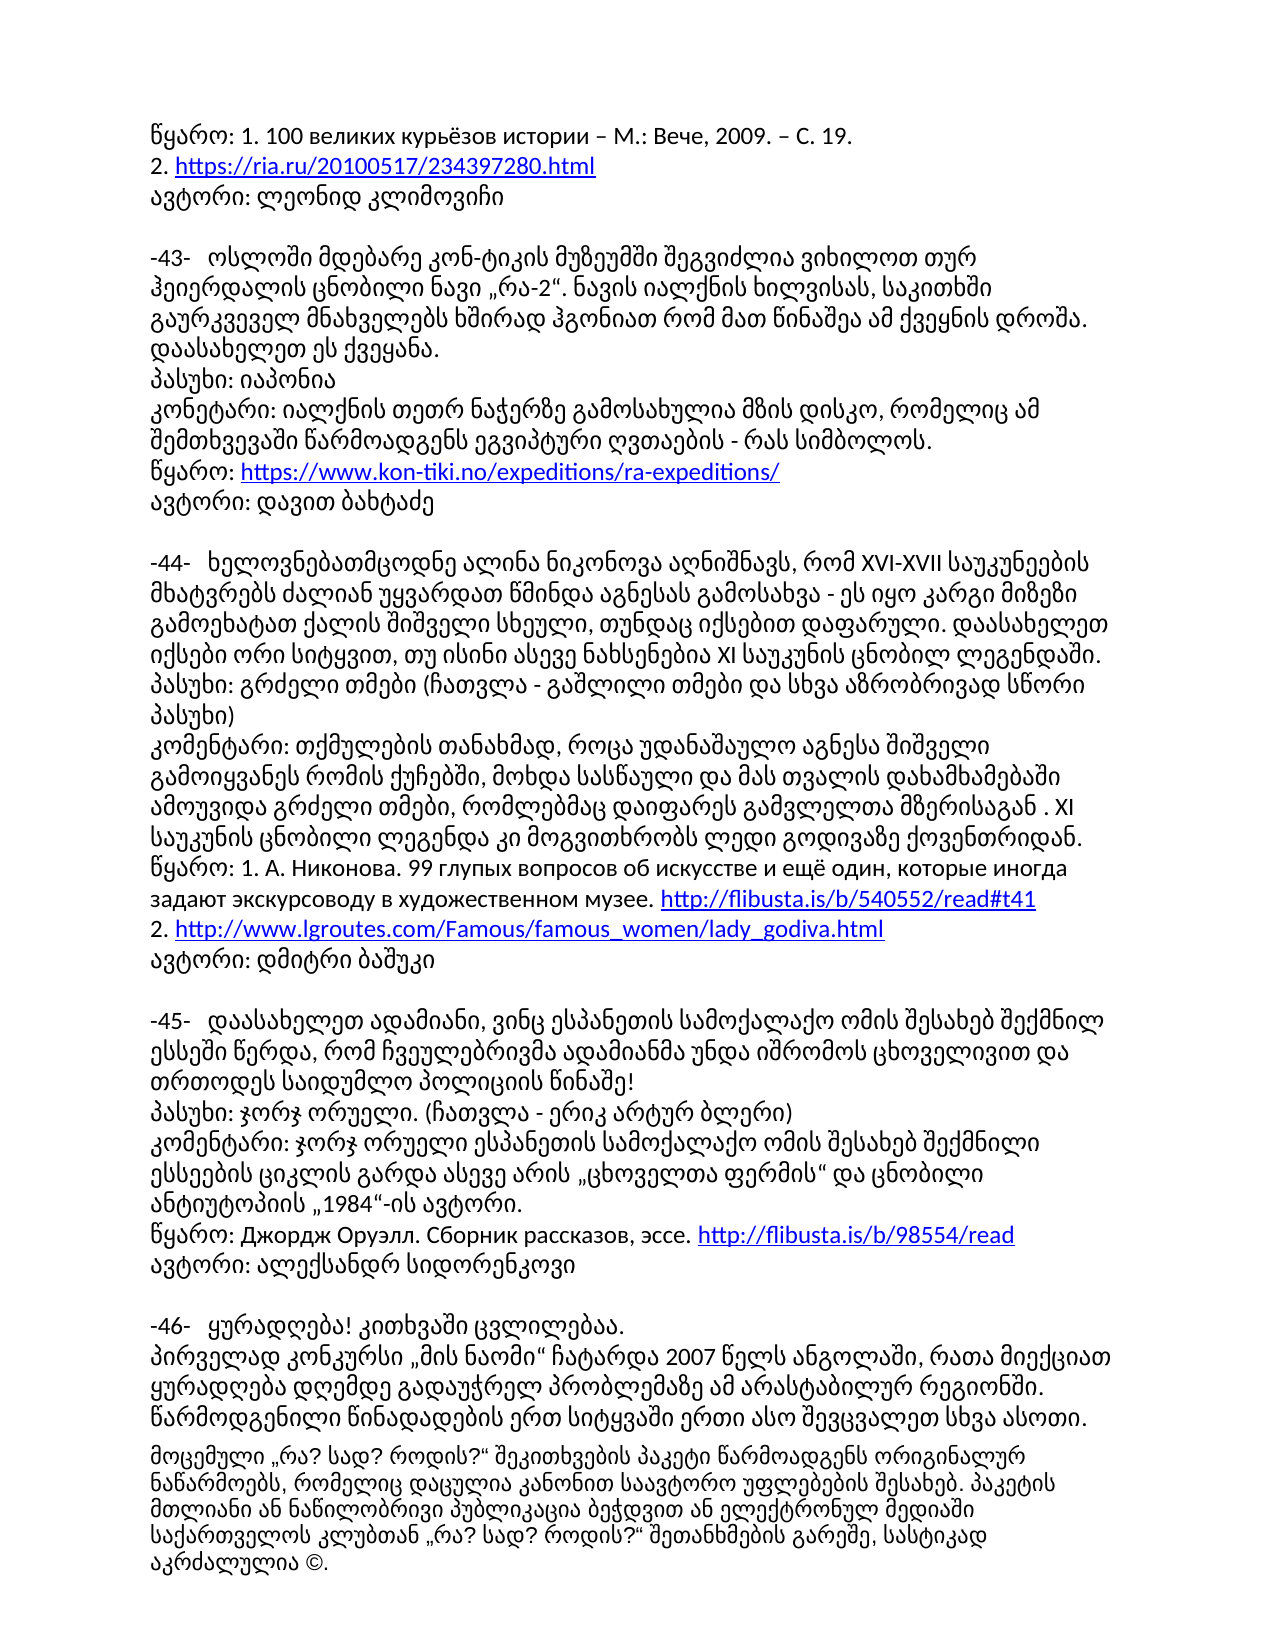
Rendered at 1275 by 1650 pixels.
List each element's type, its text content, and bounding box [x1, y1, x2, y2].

text -43- ოსლოში მდებარე კონ-ტიკის მუზეუმში შეგვიძლია ვიხილოთ თურ ჰეიერდალის ცნობილი ნავი „რა-2“. ნავის იალქნის ხილვისას, საკითხში გაურკვეველ მნახველებს ხშირად ჰგონიათ რომ მათ წინაშეა ამ ქვეყნის დროშა. დაასახელეთ ეს ქვეყანა. პასუხი: იაპონია კონეტარი: იალქნის თეთრ ნაჭერზე გამოსახულია მზის დისკო, რომელიც ამ შემთხვევაში წარმოადგენს ეგვიპტური ღვთაების - რას სიმბოლოს. წყარო: https://www.kon-tiki.no/expeditions/ra-expeditions/ ავტორი: დავით ბახტაძე [150, 242, 1125, 517]
text წყარო: 1. 100 великих курьёзов истории – М.: Вече, 2009. – С. 19. 2. https://ria.ru/20100517/234397280.html ავტორი: ლეონიდ კლიმოვიჩი [150, 120, 1125, 212]
text -45- დაასახელეთ ადამიანი, ვინც ესპანეთის სამოქალაქო ომის შესახებ შექმნილ ესსეში წერდა, რომ ჩვეულებრივმა ადამიანმა უნდა იშრომოს ცხოველივით და თრთოდეს საიდუმლო პოლიციის წინაშე! [150, 1005, 1125, 1097]
text -46- ყურადღება! კითხვაში ცვლილებაა. პირველად კონკურსი „მის ნაომი“ ჩატარდა 2007 წელს ანგოლაში, რათა მიექციათ ყურადღება დღემდე გადაუჭრელ პრობლემაზე ამ არასტაბილურ რეგიონში. წარმოდგენილი წინადადების ერთ სიტყვაში ერთი ასო შევცვალეთ სხვა ასოთი. [150, 1310, 1125, 1432]
text -44- ხელოვნებათმცოდნე ალინა ნიკონოვა აღნიშნავს, რომ XVI-XVII საუკუნეების მხატვრებს ძალიან უყვარდათ წმინდა აგნესას გამოსახვა - ეს იყო კარგი მიზეზი გამოეხატათ ქალის შიშველი სხეული, თუნდაც იქსებით დაფარული. დაასახელეთ იქსები ორი სიტყვით, თუ ისინი ასევე ნახსენებია XI საუკუნის ცნობილ ლეგენდაში. პასუხი: გრძელი თმები (ჩათვლა - გაშლილი თმები და სხვა აზრობრივად სწორი პასუხი) კომენტარი: თქმულების თანახმად, როცა უდანაშაულო აგნესა შიშველი გამოიყვანეს რომის ქუჩებში, მოხდა სასწაული და მას თვალის დახამხამებაში ამოუვიდა გრძელი თმები, რომლებმაც დაიფარეს გამვლელთა მზერისაგან . XI საუკუნის ცნობილი ლეგენდა კი მოგვითხრობს ლედი გოდივაზე ქოვენთრიდან. წყარო: 1. А. Никонова. 99 глупых вопросов об искусстве и ещё один, которые иногда задают экскурсоводу в художественном музее. http://flibusta.is/b/540552/read#t41 2. http://www.lgroutes.com/Famous/famous_women/lady_godiva.html ავტორი: დმიტრი ბაშუკი [150, 547, 1125, 974]
text პასუხი: ჯორჯ ორუელი. (ჩათვლა - ერიკ არტურ ბლერი) კომენტარი: ჯორჯ ორუელი ესპანეთის სამოქალაქო ომის შესახებ შექმნილი ესსეების ციკლის გარდა ასევე არის „ცხოველთა ფერმის“ და ცნობილი ანტიუტოპიის „1984“-ის ავტორი. წყარო: Джордж Оруэлл. Сборник рассказов, эссе. http://flibusta.is/b/98554/read ავტორი: ალექსანდრ სიდორენკოვი [150, 1097, 1125, 1280]
